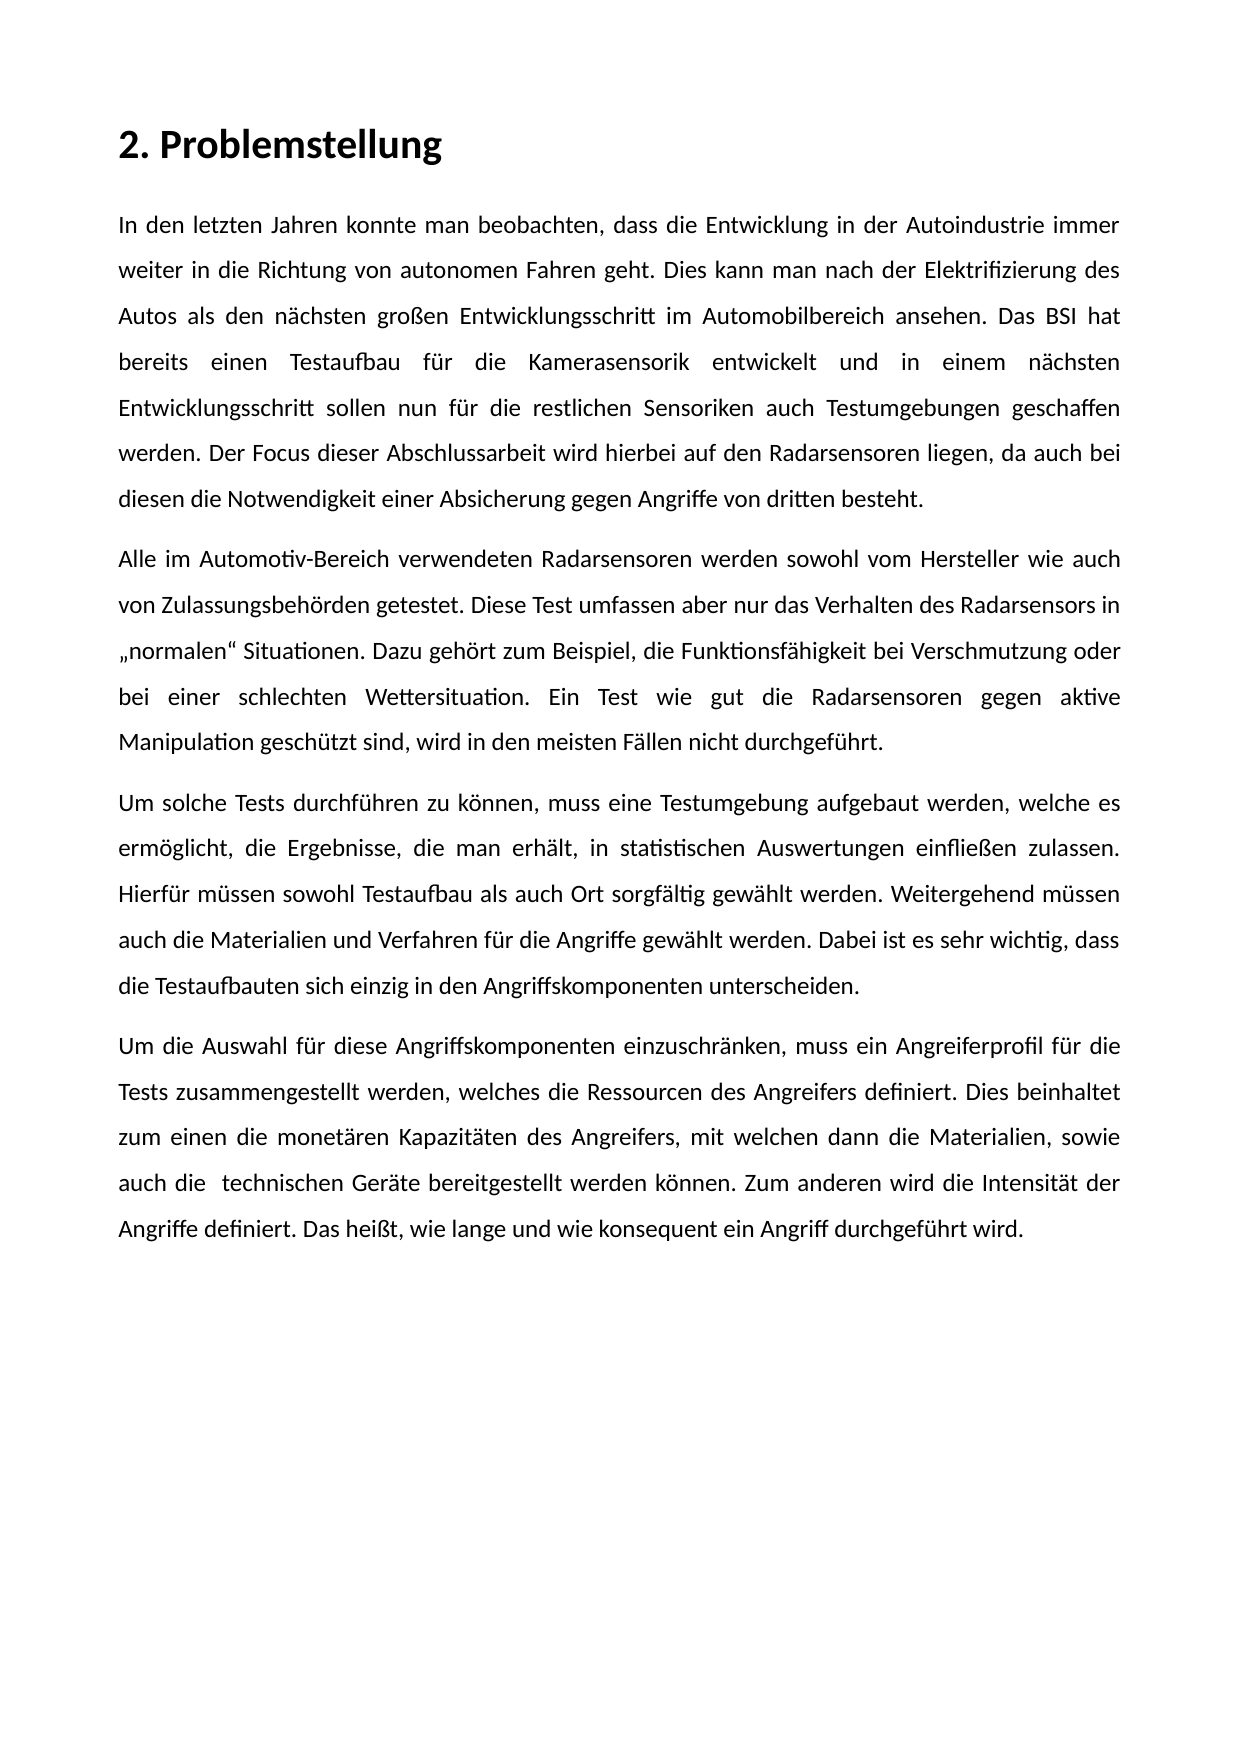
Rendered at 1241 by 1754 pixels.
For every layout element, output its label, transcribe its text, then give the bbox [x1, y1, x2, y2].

text Alle im Automotiv-Bereich verwendeten Radarsensoren werden sowohl vom Hersteller wie auch von Zulassungsbehörden getestet. Diese Test umfassen aber nur das Verhalten des Radarsensors in „normalen“ Situationen. Dazu gehört zum Beispiel, die Funktionsfähigkeit bei Verschmutzung oder bei einer schlechten Wettersituation. Ein Test wie gut die Radarsensoren gegen aktive Manipulation geschützt sind, wird in den meisten Fällen nicht durchgeführt. [118, 544, 1122, 757]
text 2. Problemstellung [118, 118, 1122, 169]
text In den letzten Jahren konnte man beobachten, dass die Entwicklung in der Autoindustrie immer weiter in die Richtung von autonomen Fahren geht. Dies kann man nach der Elektrifizierung des Autos als den nächsten großen Entwicklungsschritt im Automobilbereich ansehen. Das BSI hat bereits einen Testaufbau für die Kamerasensorik entwickelt und in einem nächsten Entwicklungsschritt sollen nun für die restlichen Sensoriken auch Testumgebungen geschaffen werden. Der Focus dieser Abschlussarbeit wird hierbei auf den Radarsensoren liegen, da auch bei diesen die Notwendigkeit einer Absicherung gegen Angriffe von dritten besteht. [118, 209, 1122, 514]
text Um die Auswahl für diese Angriffskomponenten einzuschränken, muss ein Angreiferprofil für die Tests zusammengestellt werden, welches die Ressourcen des Angreifers definiert. Dies beinhaltet zum einen die monetären Kapazitäten des Angreifers, mit welchen dann die Materialien, sowie auch die technischen Geräte bereitgestellt werden können. Zum anderen wird die Intensität der Angriffe definiert. Das heißt, wie lange und wie konsequent ein Angriff durchgeführt wird. [118, 1030, 1122, 1243]
text Um solche Tests durchführen zu können, muss eine Testumgebung aufgebaut werden, welche es ermöglicht, die Ergebnisse, die man erhält, in statistischen Auswertungen einfließen zulassen. Hierfür müssen sowohl Testaufbau als auch Ort sorgfältig gewählt werden. Weitergehend müssen auch die Materialien und Verfahren für die Angriffe gewählt werden. Dabei ist es sehr wichtig, dass die Testaufbauten sich einzig in den Angriffskomponenten unterscheiden. [118, 787, 1122, 1000]
